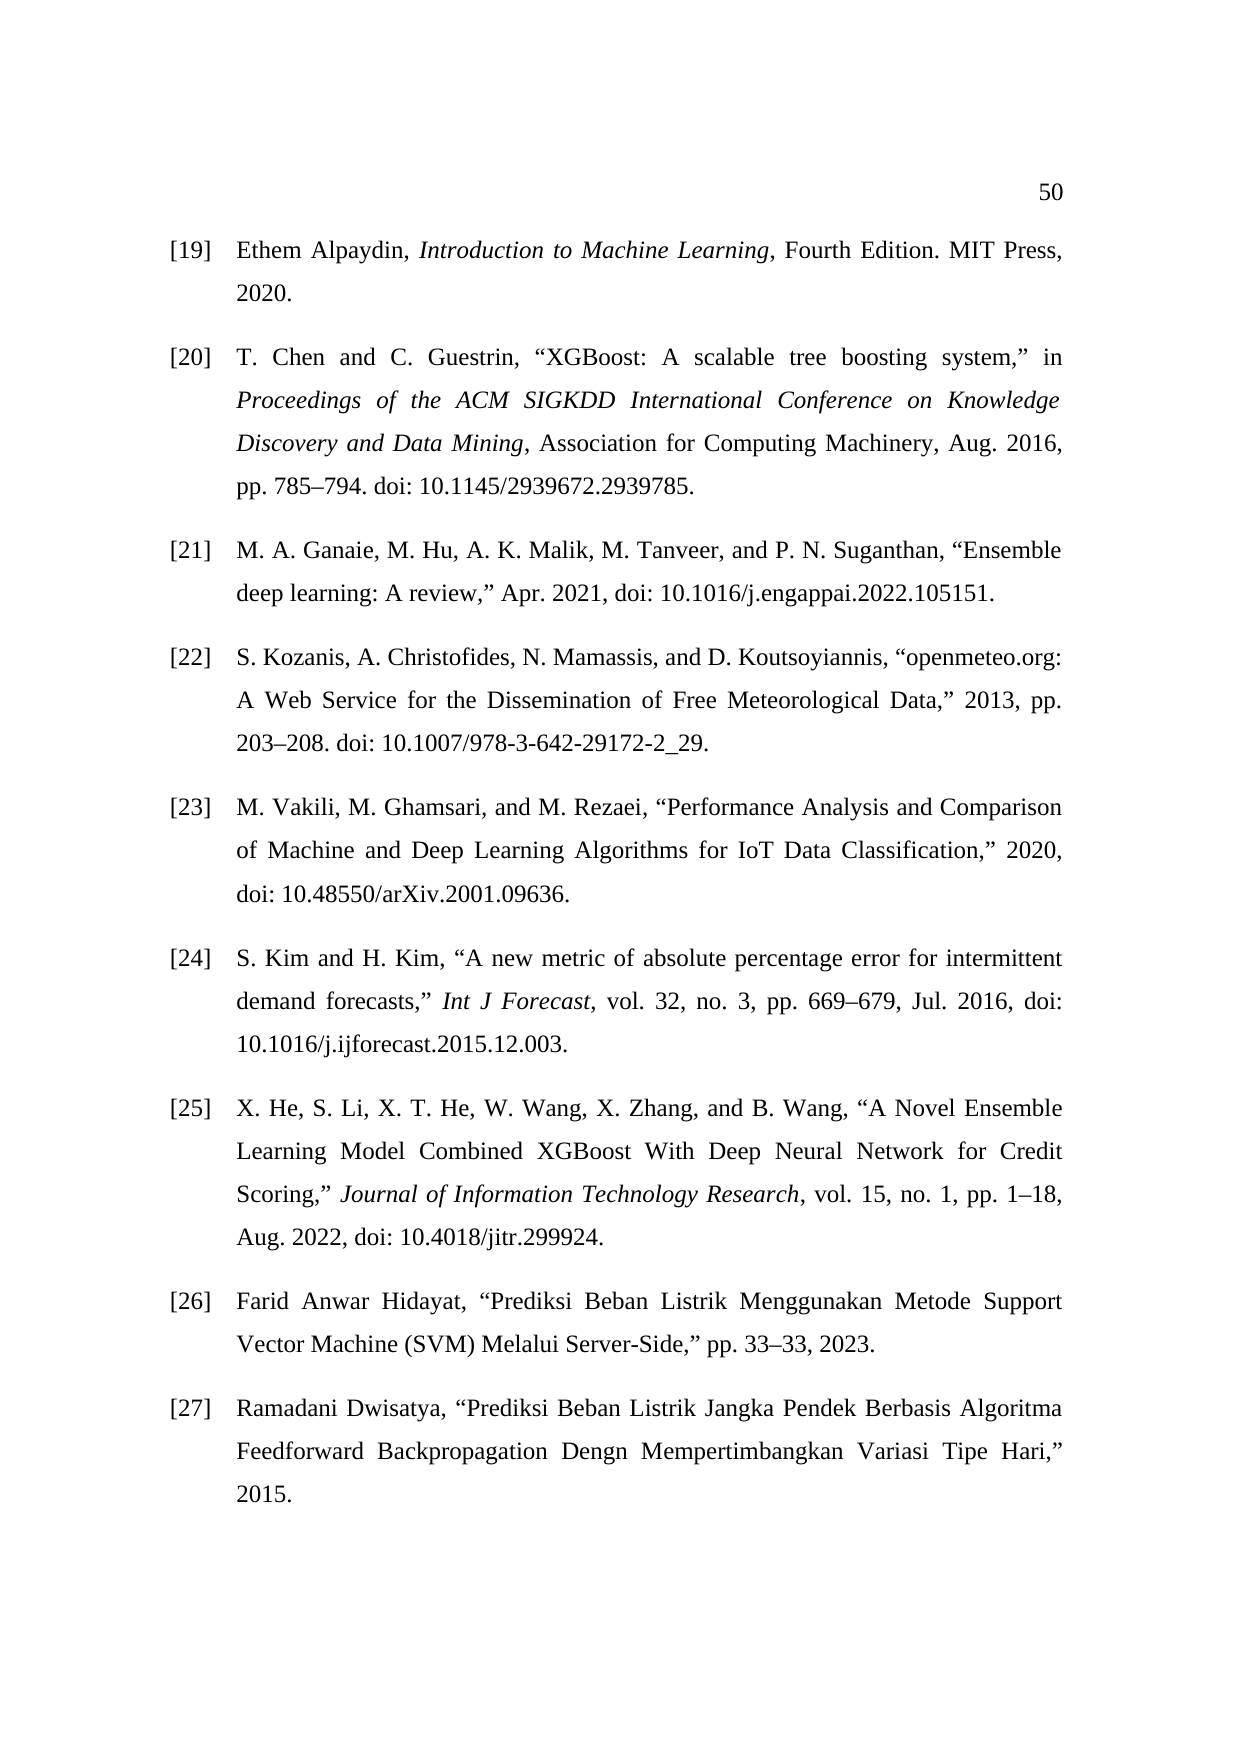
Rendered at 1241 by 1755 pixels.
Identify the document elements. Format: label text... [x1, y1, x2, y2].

text [27] Ramadani Dwisatya, “Prediksi Beban Listrik Jangka Pendek Berbasis Algoritma Feedforward Backpropagation Dengn Mempertimbangkan Variasi Tipe Hari,” 2015. [169, 1393, 1063, 1508]
text [25] X. He, S. Li, X. T. He, W. Wang, X. Zhang, and B. Wang, “A Novel Ensemble Learning Model Combined XGBoost With Deep Neural Network for Credit Scoring,” Journal of Information Technology Research, vol. 15, no. 1, pp. 1–18, Aug. 2022, doi: 10.4018/jitr.299924. [169, 1093, 1063, 1251]
text [20] T. Chen and C. Guestrin, “XGBoost: A scalable tree boosting system,” in Proceedings of the ACM SIGKDD International Conference on Knowledge Discovery and Data Mining, Association for Computing Machinery, Aug. 2016, pp. 785–794. doi: 10.1145/2939672.2939785. [169, 342, 1063, 500]
text [22] S. Kozanis, A. Christofides, N. Mamassis, and D. Koutsoyiannis, “openmeteo.org: A Web Service for the Dissemination of Free Meteorological Data,” 2013, pp. 203–208. doi: 10.1007/978-3-642-29172-2_29. [169, 642, 1063, 757]
text [21] M. A. Ganaie, M. Hu, A. K. Malik, M. Tanveer, and P. N. Suganthan, “Ensemble deep learning: A review,” Apr. 2021, doi: 10.1016/j.engappai.2022.105151. [169, 535, 1063, 607]
text [19] Ethem Alpaydin, Introduction to Machine Learning, Fourth Edition. MIT Press, 2020. [169, 235, 1063, 307]
text [23] M. Vakili, M. Ghamsari, and M. Rezaei, “Performance Analysis and Comparison of Machine and Deep Learning Algorithms for IoT Data Classification,” 2020, doi: 10.48550/arXiv.2001.09636. [169, 792, 1063, 907]
text [24] S. Kim and H. Kim, “A new metric of absolute percentage error for intermittent demand forecasts,” Int J Forecast, vol. 32, no. 3, pp. 669–679, Jul. 2016, doi: 10.1016/j.ijforecast.2015.12.003. [169, 943, 1063, 1058]
text [26] Farid Anwar Hidayat, “Prediksi Beban Listrik Menggunakan Metode Support Vector Machine (SVM) Melalui Server-Side,” pp. 33–33, 2023. [169, 1286, 1063, 1358]
